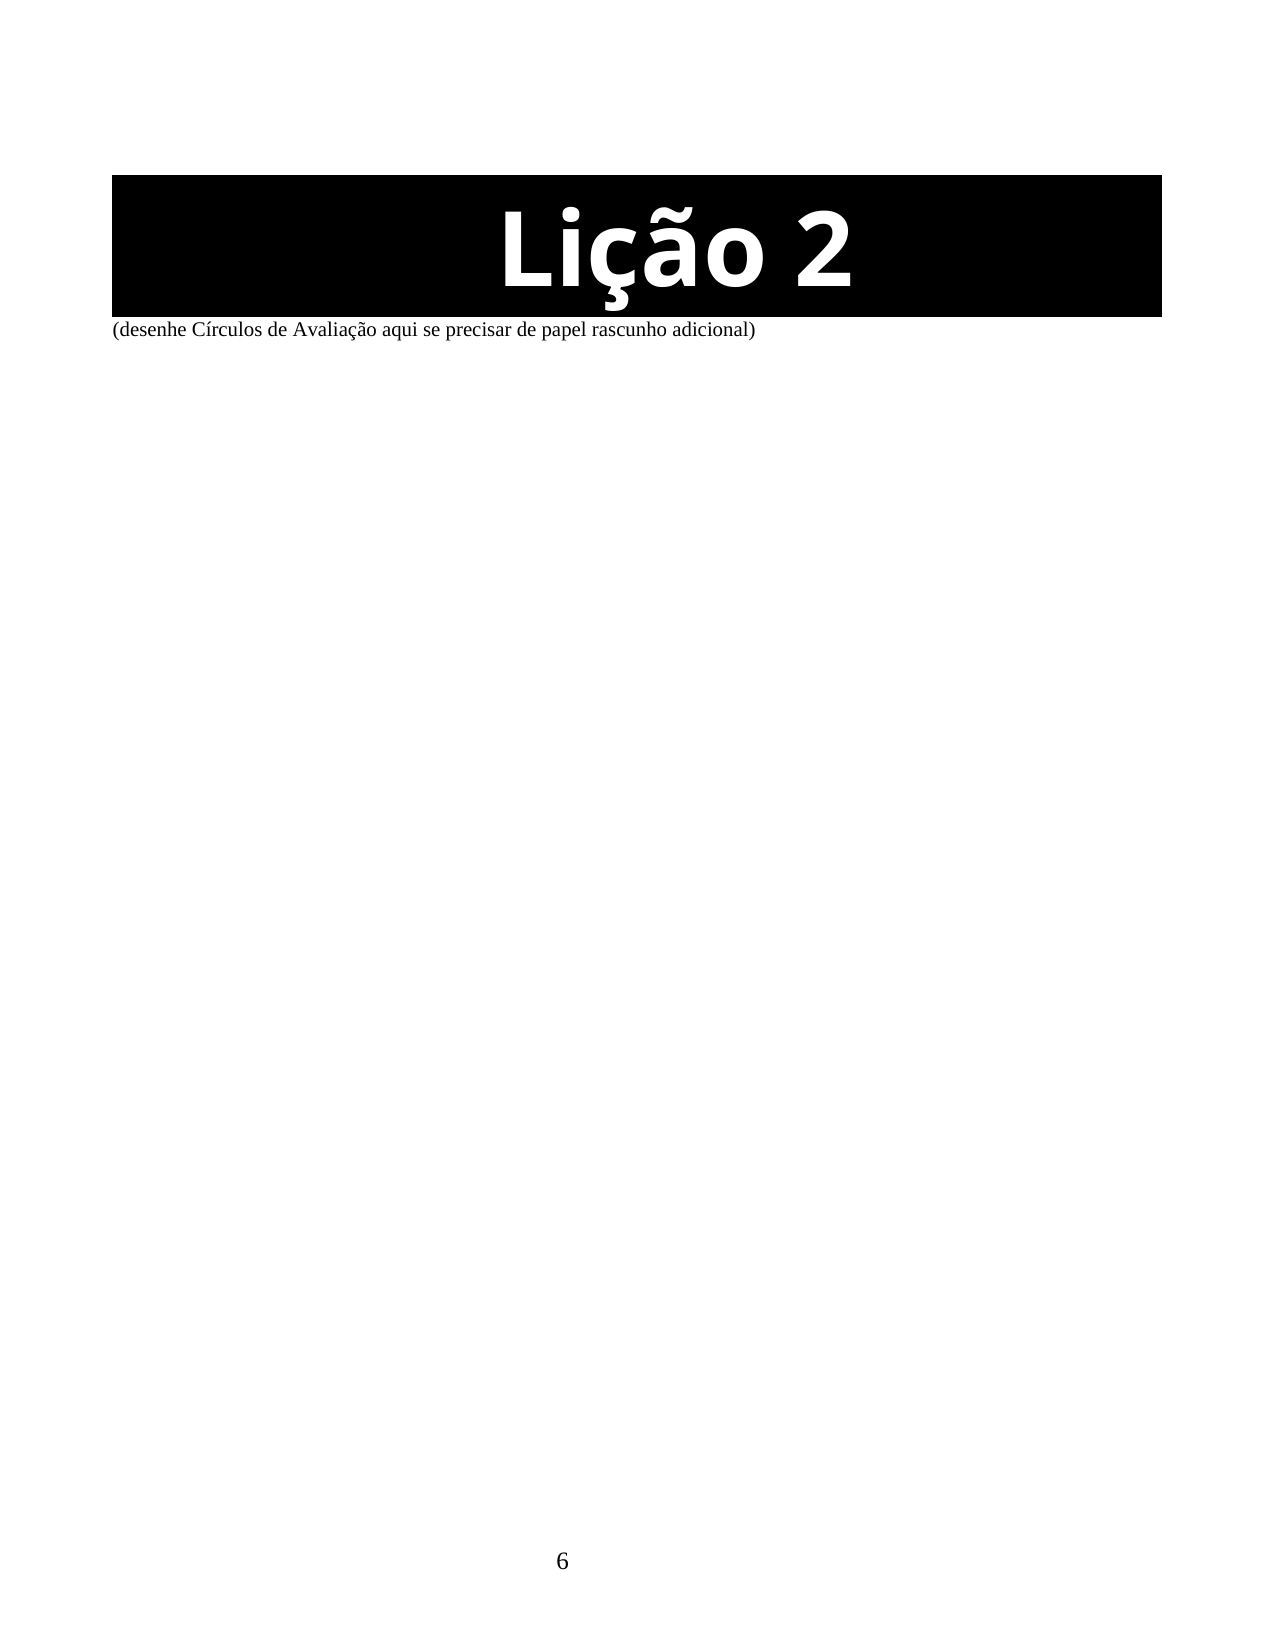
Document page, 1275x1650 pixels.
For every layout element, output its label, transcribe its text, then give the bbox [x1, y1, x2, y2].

text (desenhe Círculos de Avaliação aqui se precisar de papel rascunho adicional) [112, 317, 1162, 341]
subtitle Lição 2 [112, 175, 1162, 317]
